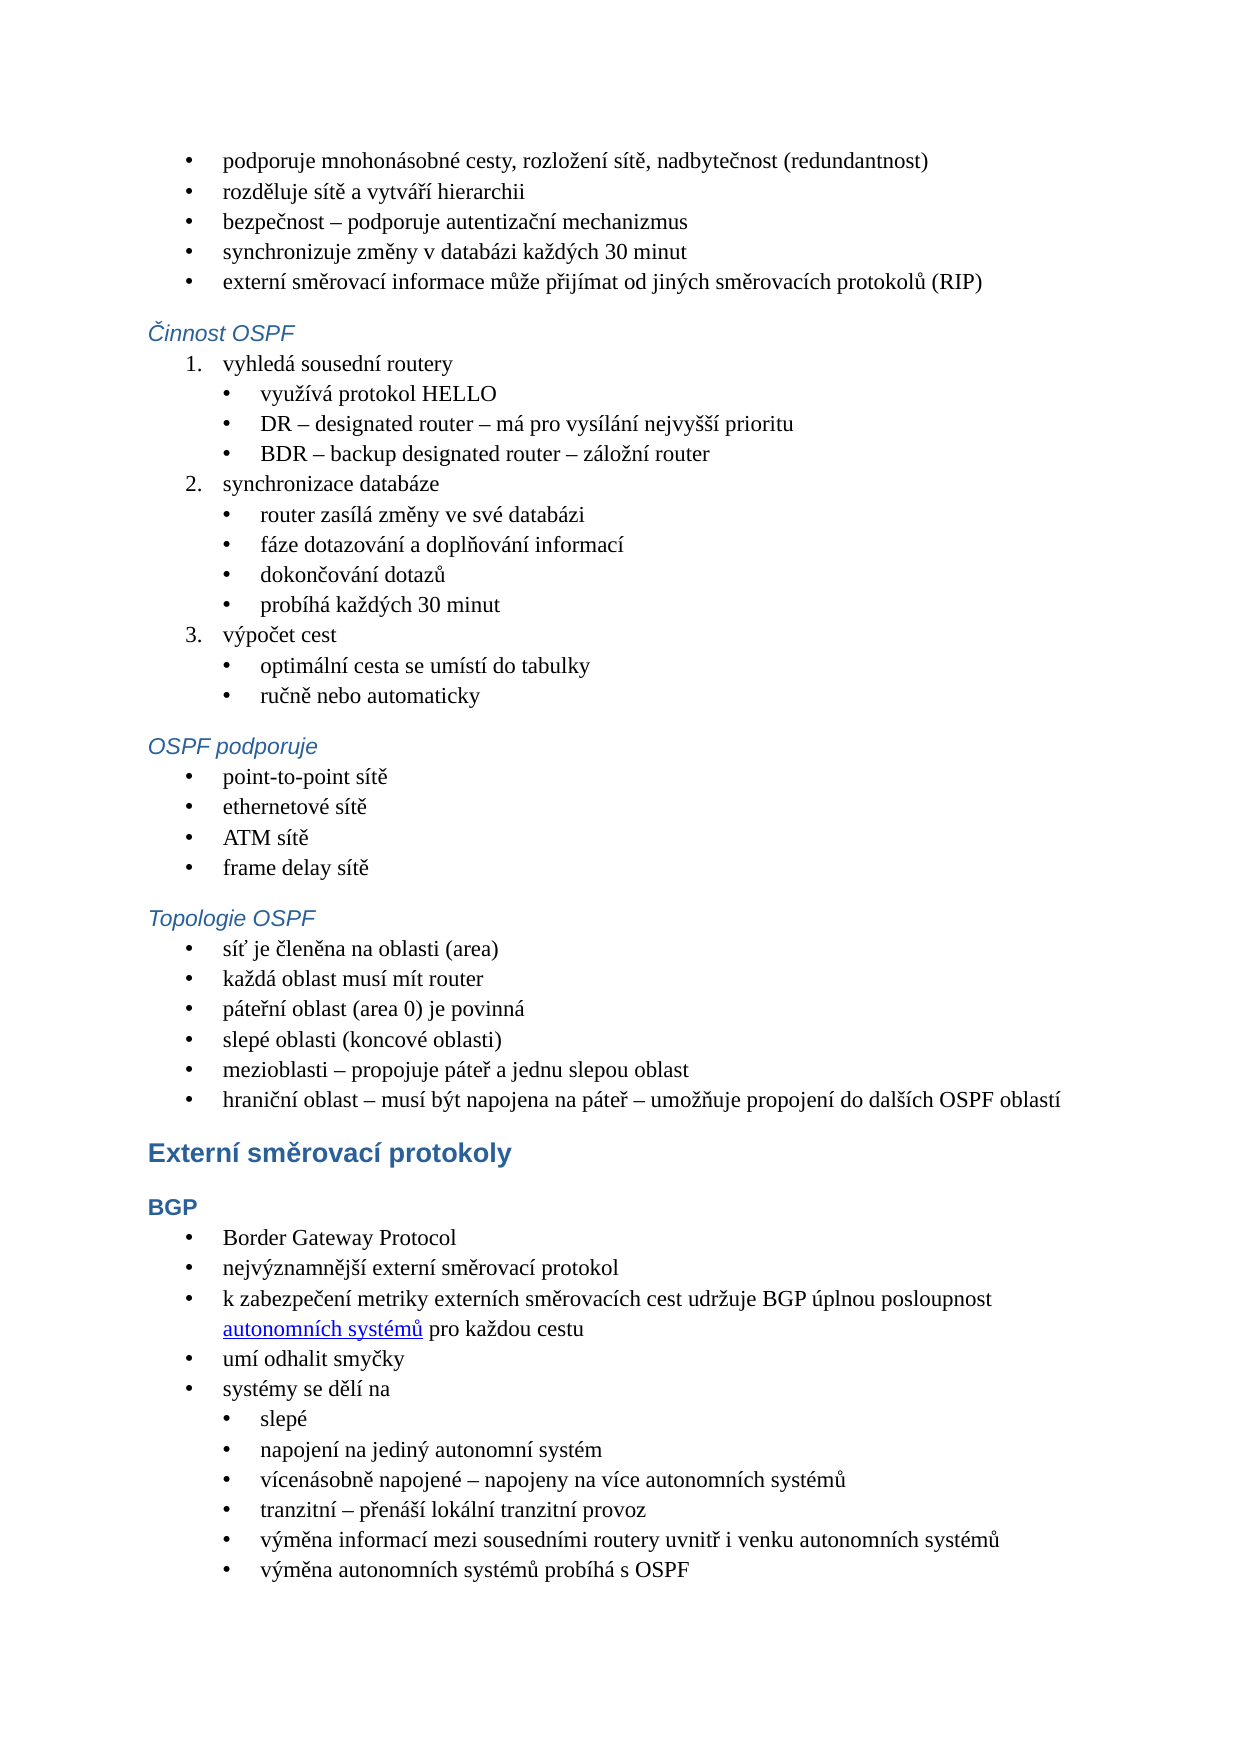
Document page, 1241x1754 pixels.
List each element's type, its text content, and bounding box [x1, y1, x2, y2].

list výměna informací mezi sousedními routery uvnitř i venku autonomních systémů [223, 1526, 1093, 1553]
list DR – designated router – má pro vysílání nejvyšší prioritu [223, 410, 1093, 436]
list mezioblasti – propojuje páteř a jednu slepou oblast [185, 1056, 1093, 1082]
list využívá protokol HELLO [223, 380, 1093, 406]
subtitle Topologie OSPF [148, 905, 1093, 931]
list point-to-point sítě [185, 763, 1093, 789]
list rozděluje sítě a vytváří hierarchii [185, 178, 1093, 204]
list páteřní oblast (area 0) je povinná [185, 996, 1093, 1022]
list vícenásobně napojené – napojeny na více autonomních systémů [223, 1466, 1093, 1492]
list napojení na jediný autonomní systém [223, 1436, 1093, 1462]
list výpočet cest [185, 622, 1093, 648]
list bezpečnost – podporuje autentizační mechanizmus [185, 208, 1093, 234]
list frame delay sítě [185, 854, 1093, 880]
list BDR – backup designated router – záložní router [223, 440, 1093, 467]
list dokončování dotazů [223, 561, 1093, 587]
list ethernetové sítě [185, 793, 1093, 820]
list slepé oblasti (koncové oblasti) [185, 1026, 1093, 1052]
list nejvýznamnější externí směrovací protokol [185, 1254, 1093, 1281]
list fáze dotazování a doplňování informací [223, 531, 1093, 557]
subtitle BGP [148, 1194, 1093, 1220]
list externí směrovací informace může přijímat od jiných směrovacích protokolů (RIP) [185, 268, 1093, 295]
list hraniční oblast – musí být napojena na páteř – umožňuje propojení do dalších OSPF oblastí [185, 1086, 1093, 1112]
list tranzitní – přenáší lokální tranzitní provoz [223, 1496, 1093, 1522]
list umí odhalit smyčky [185, 1345, 1093, 1371]
list synchronizace databáze [185, 471, 1093, 497]
list výměna autonomních systémů probíhá s OSPF [223, 1556, 1093, 1583]
list vyhledá sousední routery [185, 350, 1093, 376]
list ATM sítě [185, 824, 1093, 850]
list Border Gateway Protocol [185, 1224, 1093, 1251]
list ručně nebo automaticky [223, 682, 1093, 708]
list každá oblast musí mít router [185, 965, 1093, 992]
list systémy se dělí na [185, 1375, 1093, 1402]
list slepé [223, 1405, 1093, 1432]
list synchronizuje změny v databázi každých 30 minut [185, 238, 1093, 264]
list podporuje mnohonásobné cesty, rozložení sítě, nadbytečnost (redundantnost) [185, 148, 1093, 174]
list optimální cesta se umístí do tabulky [223, 652, 1093, 678]
list probíhá každých 30 minut [223, 591, 1093, 618]
list síť je členěna na oblasti (area) [185, 935, 1093, 961]
list router zasílá změny ve své databázi [223, 501, 1093, 527]
subtitle OSPF podporuje [148, 733, 1093, 759]
subtitle Externí směrovací protokoly [148, 1137, 1093, 1168]
subtitle Činnost OSPF [148, 319, 1093, 346]
list k zabezpečení metriky externích směrovacích cest udržuje BGP úplnou posloupnost autonomních systémů pro každou cestu [185, 1284, 1093, 1341]
